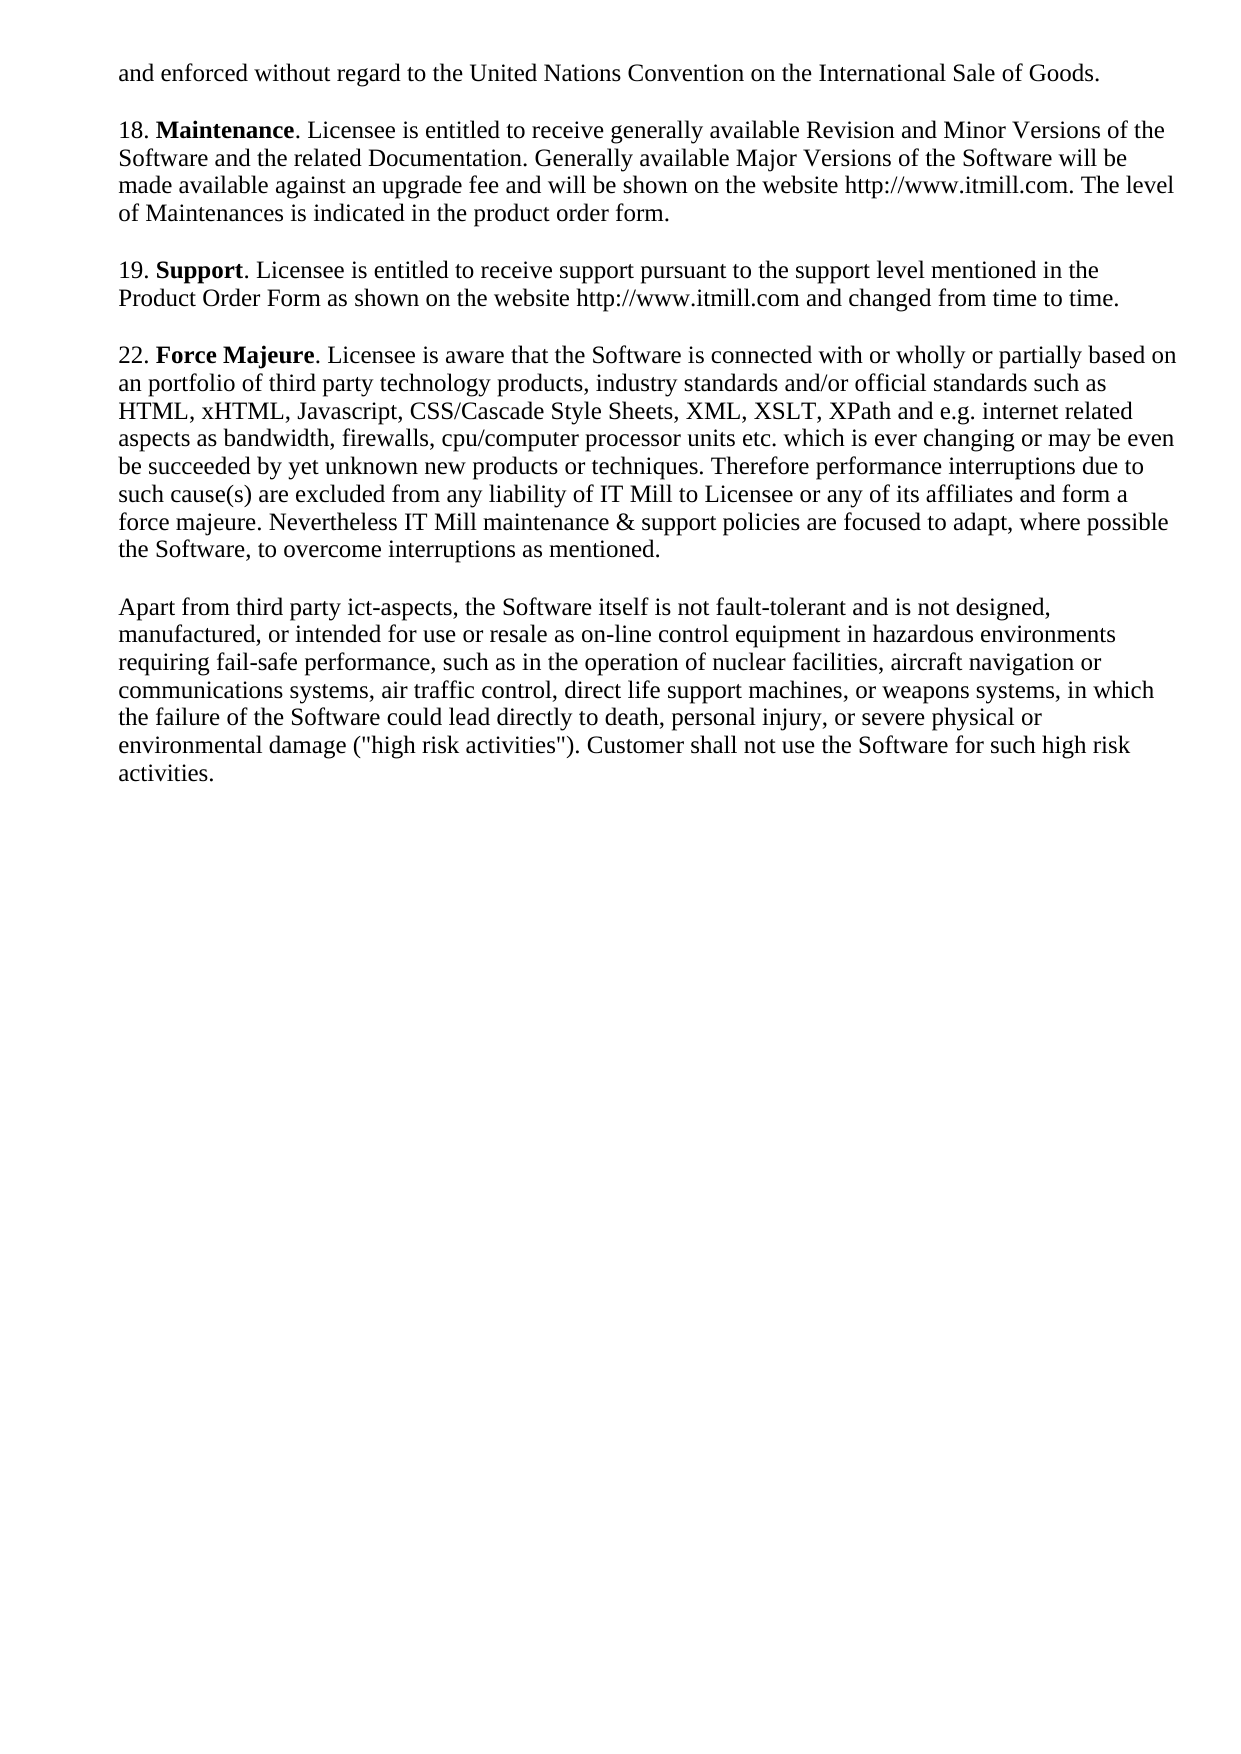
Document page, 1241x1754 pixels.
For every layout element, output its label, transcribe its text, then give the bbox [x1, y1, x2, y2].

text and enforced without regard to the United Nations Convention on the International Sale of Goods. [118, 59, 1181, 87]
text Apart from third party ict-aspects, the Software itself is not fault-tolerant and is not designed, manufactured, or intended for use or resale as on-line control equipment in hazardous environments requiring fail-safe performance, such as in the operation of nuclear facilities, aircraft navigation or communications systems, air traffic control, direct life support machines, or weapons systems, in which the failure of the Software could lead directly to death, personal injury, or severe physical or environmental damage ("high risk activities"). Customer shall not use the Software for such high risk activities. [118, 593, 1181, 787]
text 18. Maintenance. Licensee is entitled to receive generally available Revision and Minor Versions of the Software and the related Documentation. Generally available Major Versions of the Software will be made available against an upgrade fee and will be shown on the website http://www.itmill.com. The level of Maintenances is indicated in the product order form. [118, 116, 1181, 227]
text 19. Support. Licensee is entitled to receive support pursuant to the support level mentioned in the Product Order Form as shown on the website http://www.itmill.com and changed from time to time. [118, 257, 1181, 312]
text 22. Force Majeure. Licensee is aware that the Software is connected with or wholly or partially based on an portfolio of third party technology products, industry standards and/or official standards such as HTML, xHTML, Javascript, CSS/Cascade Style Sheets, XML, XSLT, XPath and e.g. internet related aspects as bandwidth, firewalls, cpu/computer processor units etc. which is ever changing or may be even be succeeded by yet unknown new products or techniques. Therefore performance interruptions due to such cause(s) are excluded from any liability of IT Mill to Licensee or any of its affiliates and form a force majeure. Nevertheless IT Mill maintenance & support policies are focused to adapt, where possible the Software, to overcome interruptions as mentioned. [118, 341, 1181, 563]
